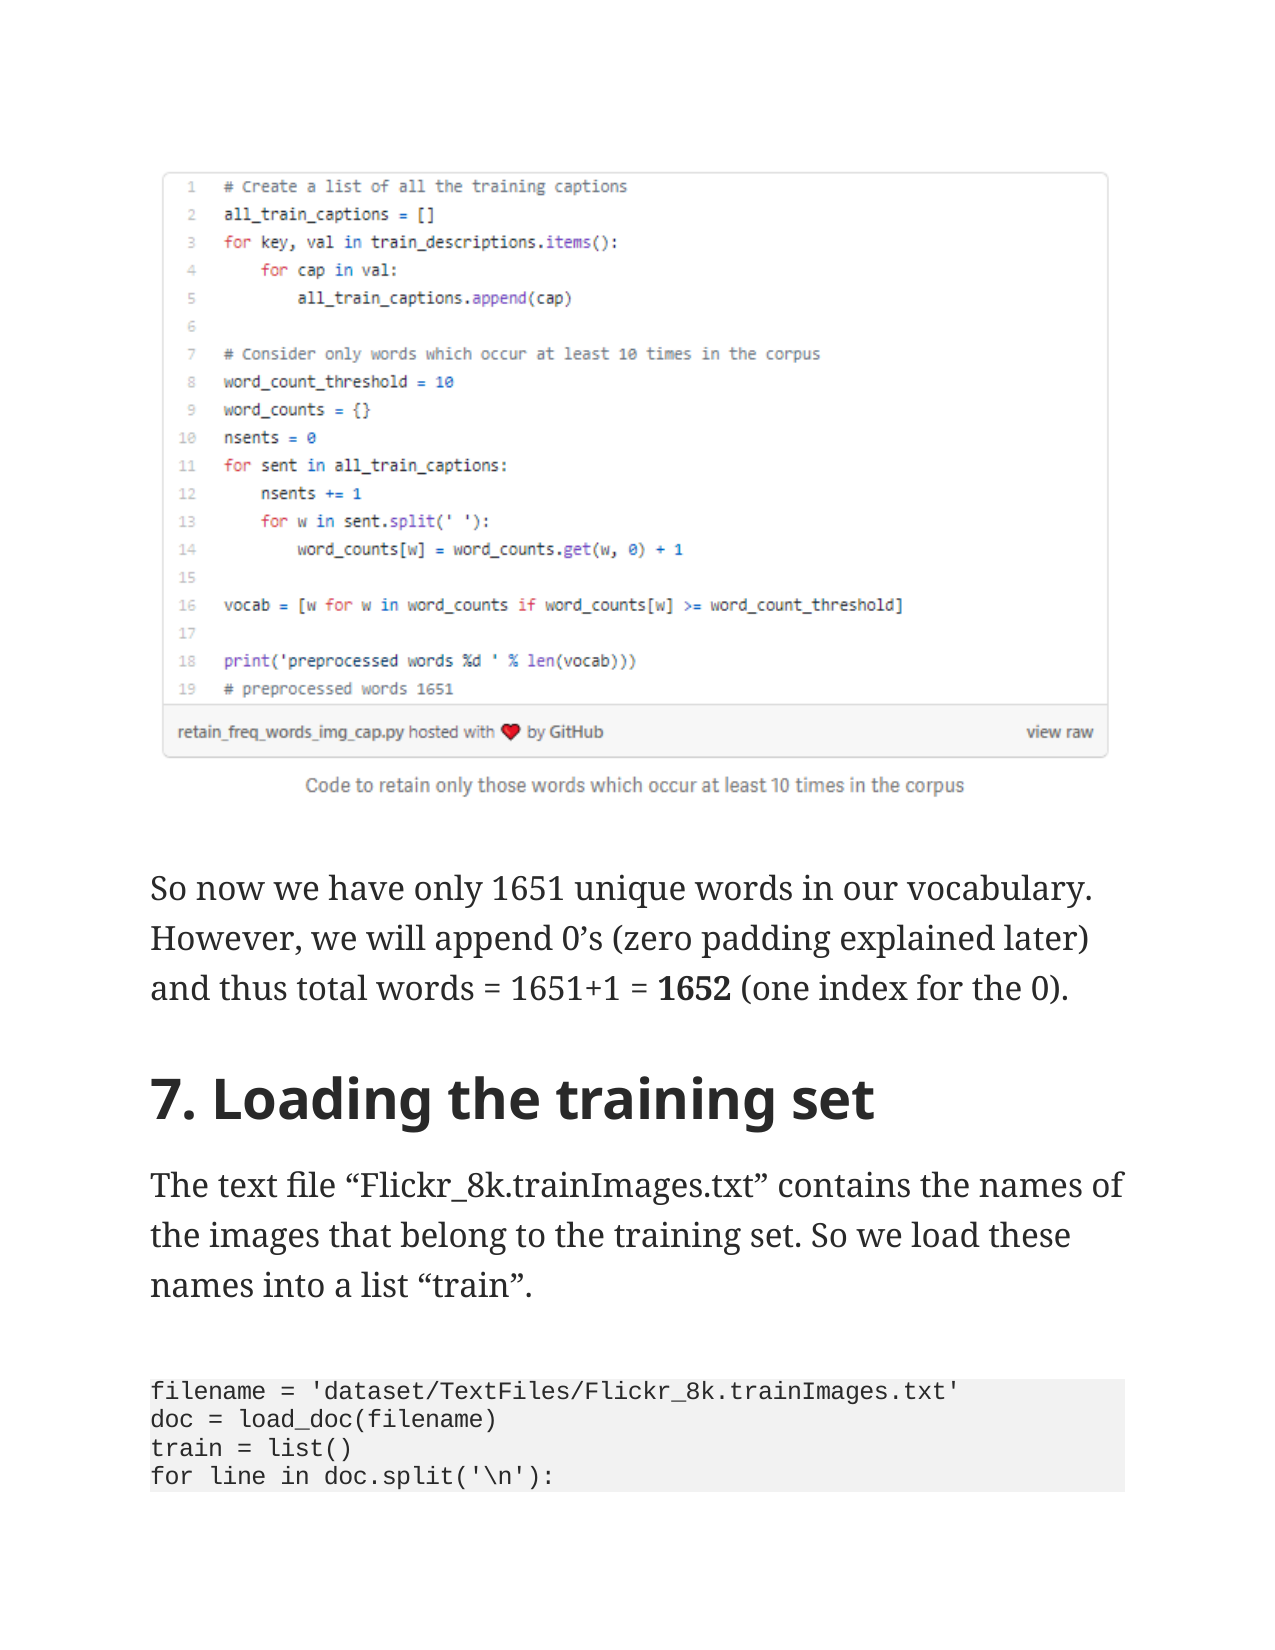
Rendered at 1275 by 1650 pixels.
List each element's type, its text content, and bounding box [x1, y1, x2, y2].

text filename = 'dataset/TextFiles/Flickr_8k.trainImages.txt' doc = load_doc(filename) train = list() for line in doc.split('\n'): [150, 1379, 1125, 1492]
text The text file “Flickr_8k.trainImages.txt” contains the names of the images that belong to the training set. So we load these names into a list “train”. [150, 1157, 1125, 1307]
subtitle 7. Loading the training set [150, 1059, 1125, 1136]
text So now we have only 1651 unique words in our vocabulary. However, we will append 0’s (zero padding explained later) and thus total words = 1651+1 = 1652 (one index for the 0). [150, 860, 1125, 1010]
